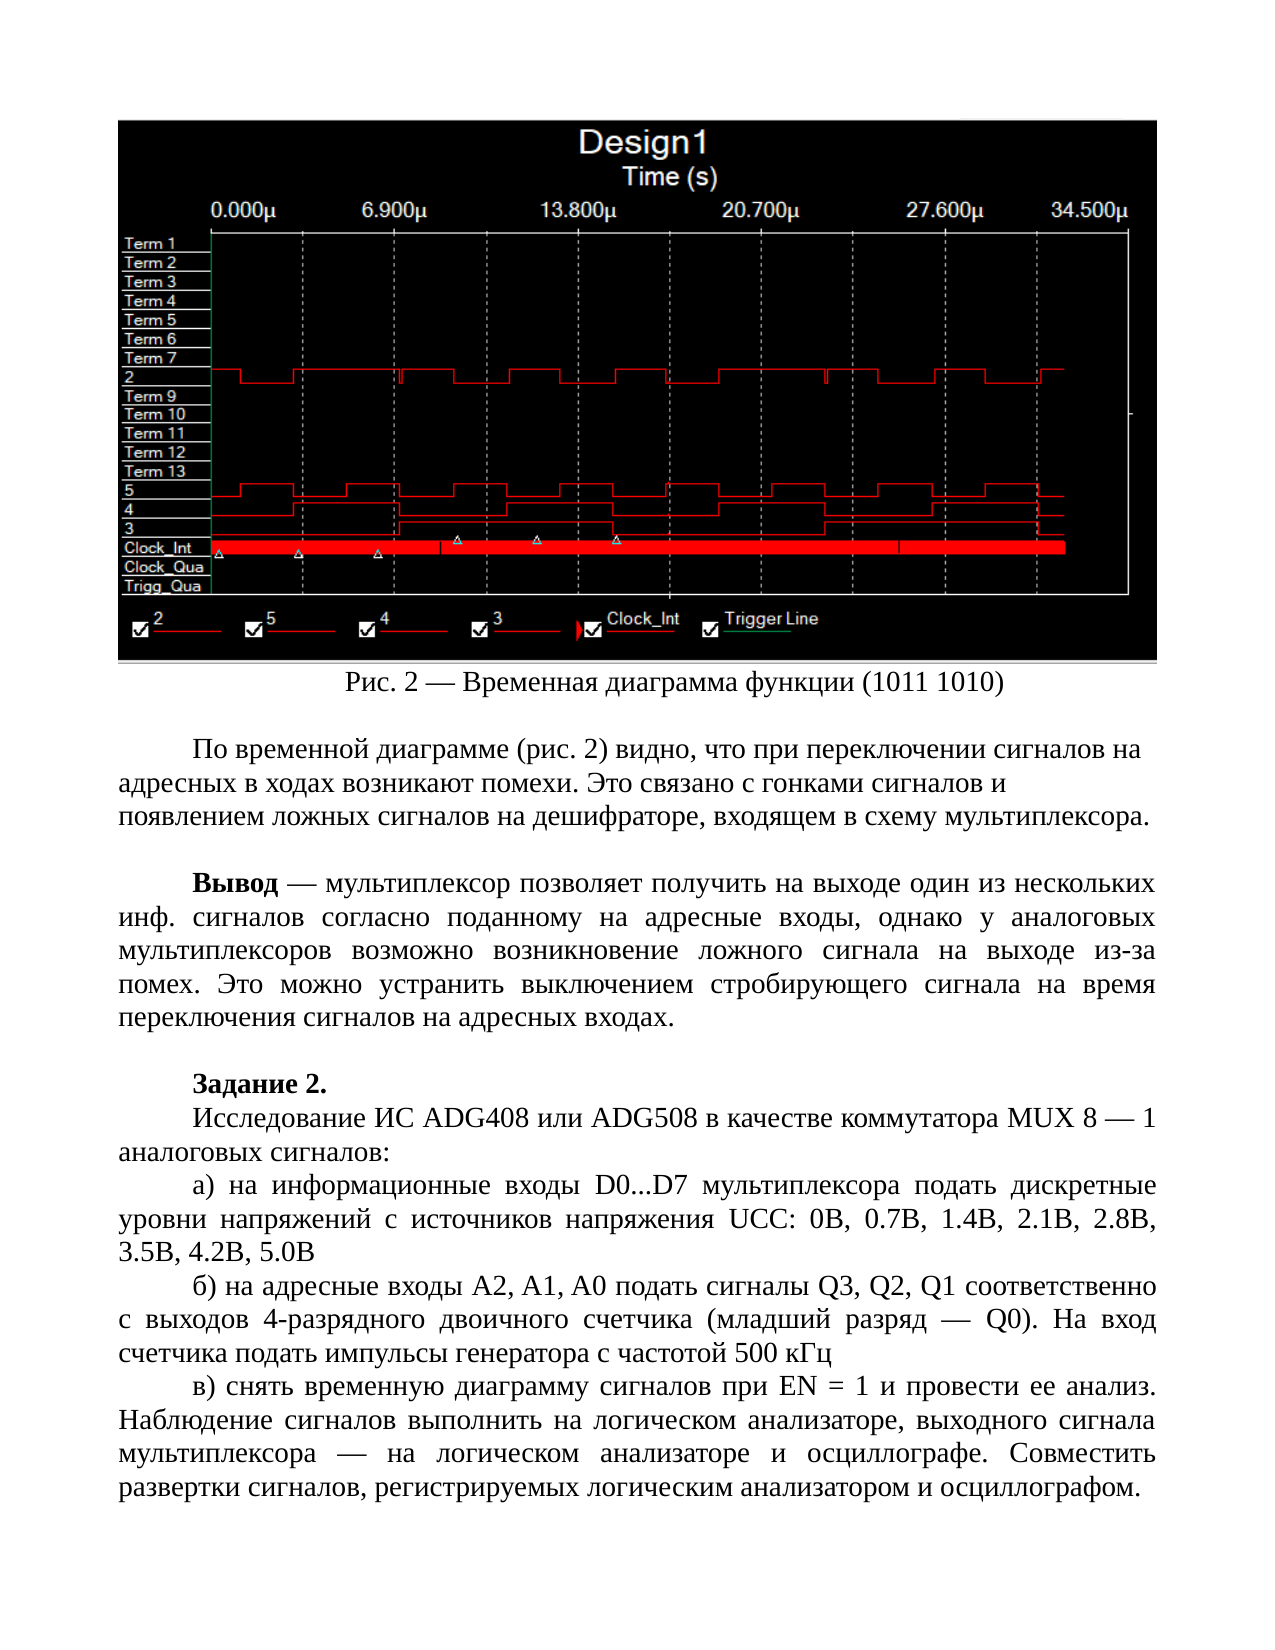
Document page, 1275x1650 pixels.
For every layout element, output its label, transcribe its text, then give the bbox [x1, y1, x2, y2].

text Вывод — мультиплексор позволяет получить на выходе один из нескольких инф. сигналов согласно поданному на адресные входы, однако у аналоговых мультиплексоров возможно возникновение ложного сигнала на выходе из-за помех. Это можно устранить выключением стробирующего сигнала на время переключения сигналов на адресных входах. [118, 865, 1157, 1033]
text в) снять временную диаграмму сигналов при EN = 1 и провести ее анализ. Наблюдение сигналов выполнить на логическом анализаторе, выходного сигнала мультиплексора — на логическом анализаторе и осциллографе. Совместить развертки сигналов, регистрируемых логическим анализатором и осциллографом. [118, 1368, 1157, 1503]
text Исследование ИС ADG408 или ADG508 в качестве коммутатора MUX 8 — 1 аналоговых сигналов: [118, 1100, 1157, 1167]
text Задание 2. [118, 1067, 1157, 1100]
text По временной диаграмме (рис. 2) видно, что при переключении сигналов на адресных в ходах возникают помехи. Это связано с гонками сигналов и появлением ложных сигналов на дешифраторе, входящем в схему мультиплексора. [118, 731, 1157, 832]
picture [118, 118, 1157, 664]
text б) на адресные входы A2, A1, A0 подать сигналы Q3, Q2, Q1 соответственно с выходов 4-разрядного двоичного счетчика (младший разряд — Q0). На вход счетчика подать импульсы генератора с частотой 500 кГц [118, 1268, 1157, 1368]
text а) на информационные входы D0...D7 мультиплексора подать дискретные уровни напряжений с источников напряжения UCC: 0В, 0.7В, 1.4В, 2.1В, 2.8В, 3.5В, 4.2В, 5.0В [118, 1167, 1157, 1268]
text Рис. 2 — Временная диаграмма функции (1011 1010) [118, 664, 1157, 698]
